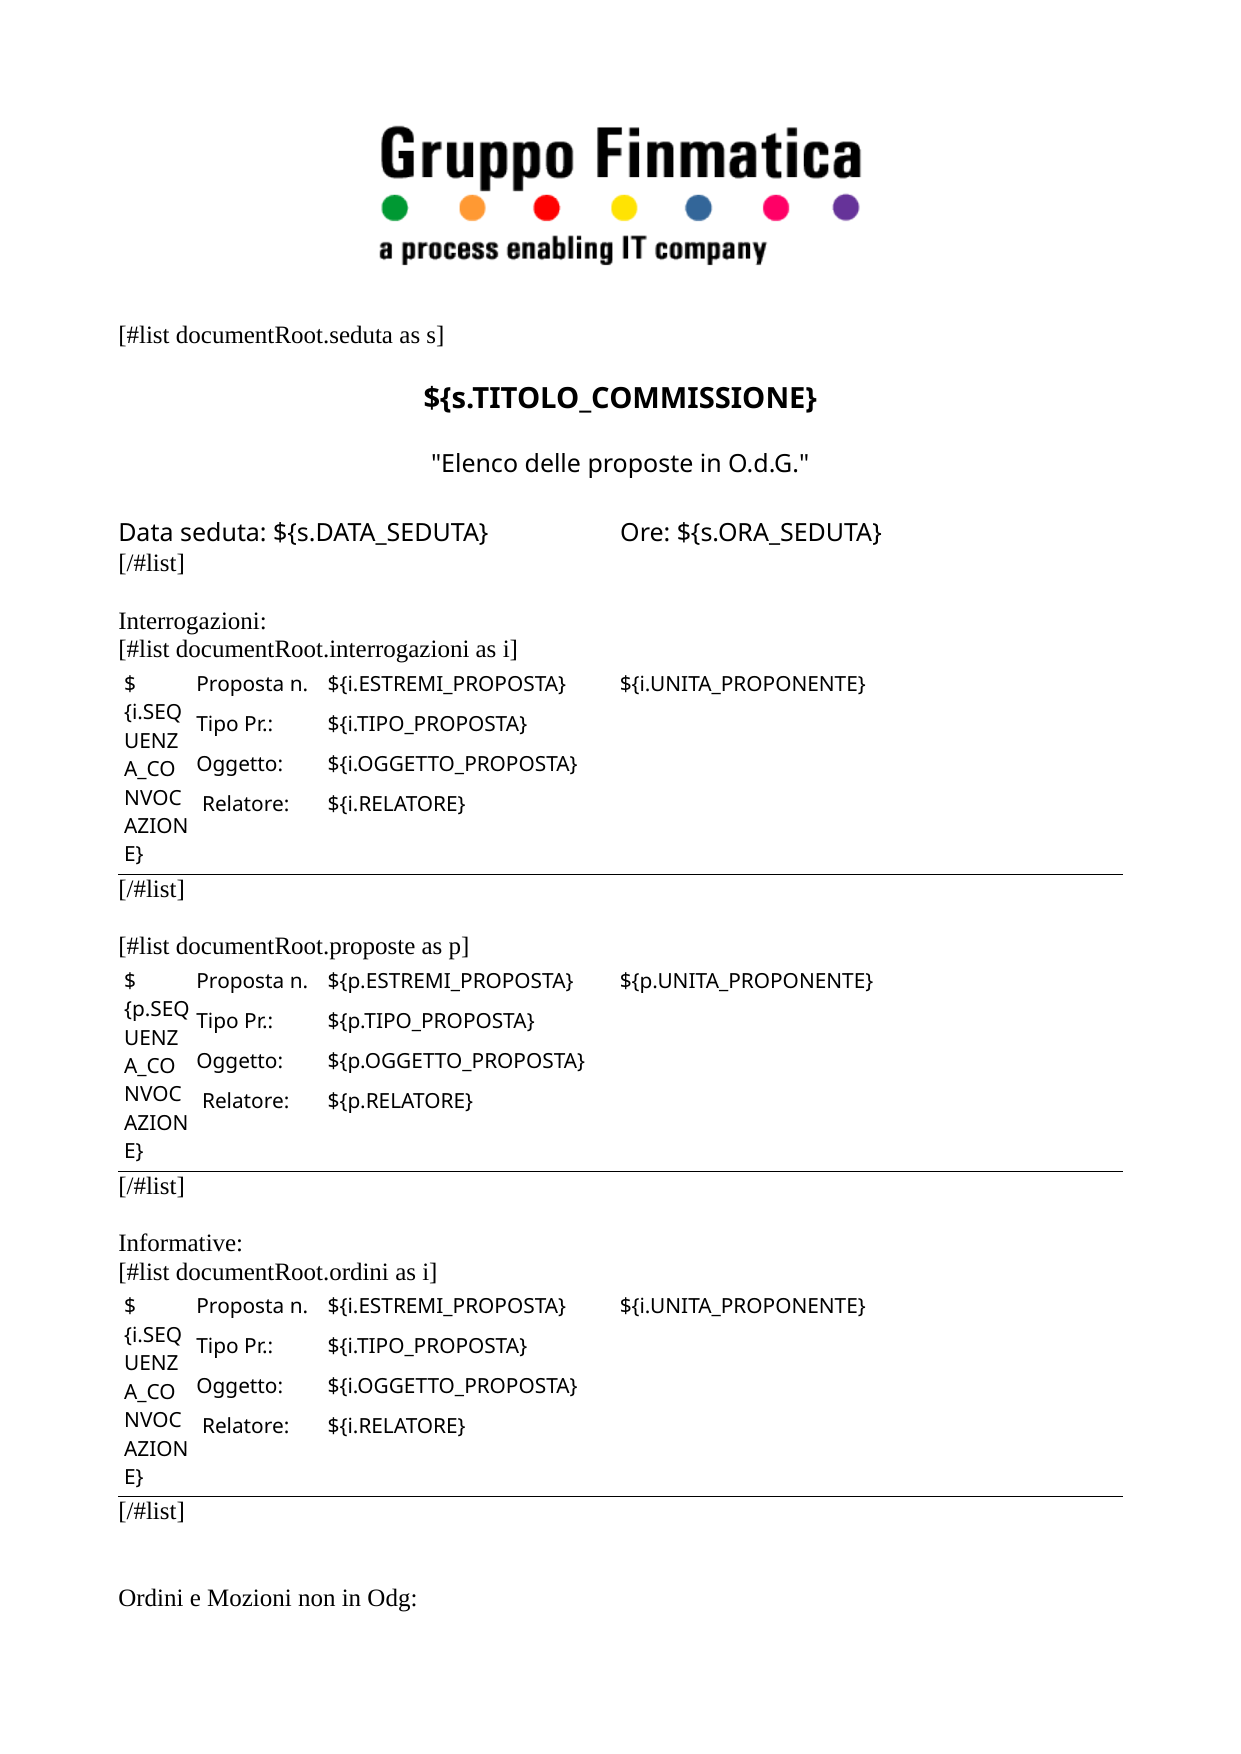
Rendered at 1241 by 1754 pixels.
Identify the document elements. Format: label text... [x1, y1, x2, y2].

text ${s.TITOLO_COMMISSIONE} [118, 378, 1122, 417]
text [/#list] [118, 548, 1122, 577]
text [#list documentRoot.ordini as i] [118, 1257, 1122, 1286]
picture [372, 118, 868, 278]
table_cell ${i.RELATORE} [328, 783, 1123, 874]
table_cell Relatore: [196, 1406, 327, 1496]
table_header Proposta n. [196, 960, 327, 1000]
table_cell Tipo Pr.: [196, 703, 327, 743]
table_cell ${i.OGGETTO_PROPOSTA} [328, 1366, 1123, 1406]
table_header ${i.SEQUENZA_CONVOCAZIONE} [118, 663, 196, 874]
table_cell ${i.TIPO_PROPOSTA} [328, 703, 1123, 743]
table_header Proposta n. [196, 663, 327, 703]
table_header ${i.UNITA_PROPONENTE} [620, 663, 1123, 703]
table_header Ore: ${s.ORA_SEDUTA} [620, 514, 1122, 548]
table_cell ${i.OGGETTO_PROPOSTA} [328, 743, 1123, 783]
table_cell ${p.RELATORE} [328, 1080, 1123, 1171]
table_header ${p.UNITA_PROPONENTE} [620, 960, 1123, 1000]
table_cell ${p.TIPO_PROPOSTA} [328, 1000, 1123, 1040]
table_header ${i.UNITA_PROPONENTE} [620, 1286, 1123, 1326]
text [/#list] [118, 1497, 1122, 1525]
table_header ${i.ESTREMI_PROPOSTA} [328, 1286, 619, 1326]
table_cell ${i.TIPO_PROPOSTA} [328, 1326, 1123, 1366]
table_cell ${p.OGGETTO_PROPOSTA} [328, 1040, 1123, 1080]
text Informative: [118, 1228, 1122, 1257]
table_header Data seduta: ${s.DATA_SEDUTA} [118, 514, 620, 548]
text Ordini e Mozioni non in Odg: [118, 1583, 1122, 1611]
table_header Proposta n. [196, 1286, 327, 1326]
table_header ${p.ESTREMI_PROPOSTA} [328, 960, 619, 1000]
text [#list documentRoot.seduta as s] [118, 320, 1122, 349]
table_cell Tipo Pr.: [196, 1326, 327, 1366]
table_header ${p.SEQUENZA_CONVOCAZIONE} [118, 960, 196, 1171]
table_cell Oggetto: [196, 1040, 327, 1080]
text [#list documentRoot.interrogazioni as i] [118, 634, 1122, 663]
table_cell Tipo Pr.: [196, 1000, 327, 1040]
table_header ${i.SEQUENZA_CONVOCAZIONE} [118, 1286, 196, 1496]
table_cell Oggetto: [196, 743, 327, 783]
table_header ${i.ESTREMI_PROPOSTA} [328, 663, 619, 703]
table_cell Relatore: [196, 1080, 327, 1171]
text [#list documentRoot.proposte as p] [118, 931, 1122, 960]
table_cell Oggetto: [196, 1366, 327, 1406]
text [/#list] [118, 875, 1122, 903]
text "Elenco delle proposte in O.d.G." [118, 446, 1122, 480]
table_cell ${i.RELATORE} [328, 1406, 1123, 1496]
text [/#list] [118, 1172, 1122, 1199]
text Interrogazioni: [118, 606, 1122, 634]
table_cell Relatore: [196, 783, 327, 874]
